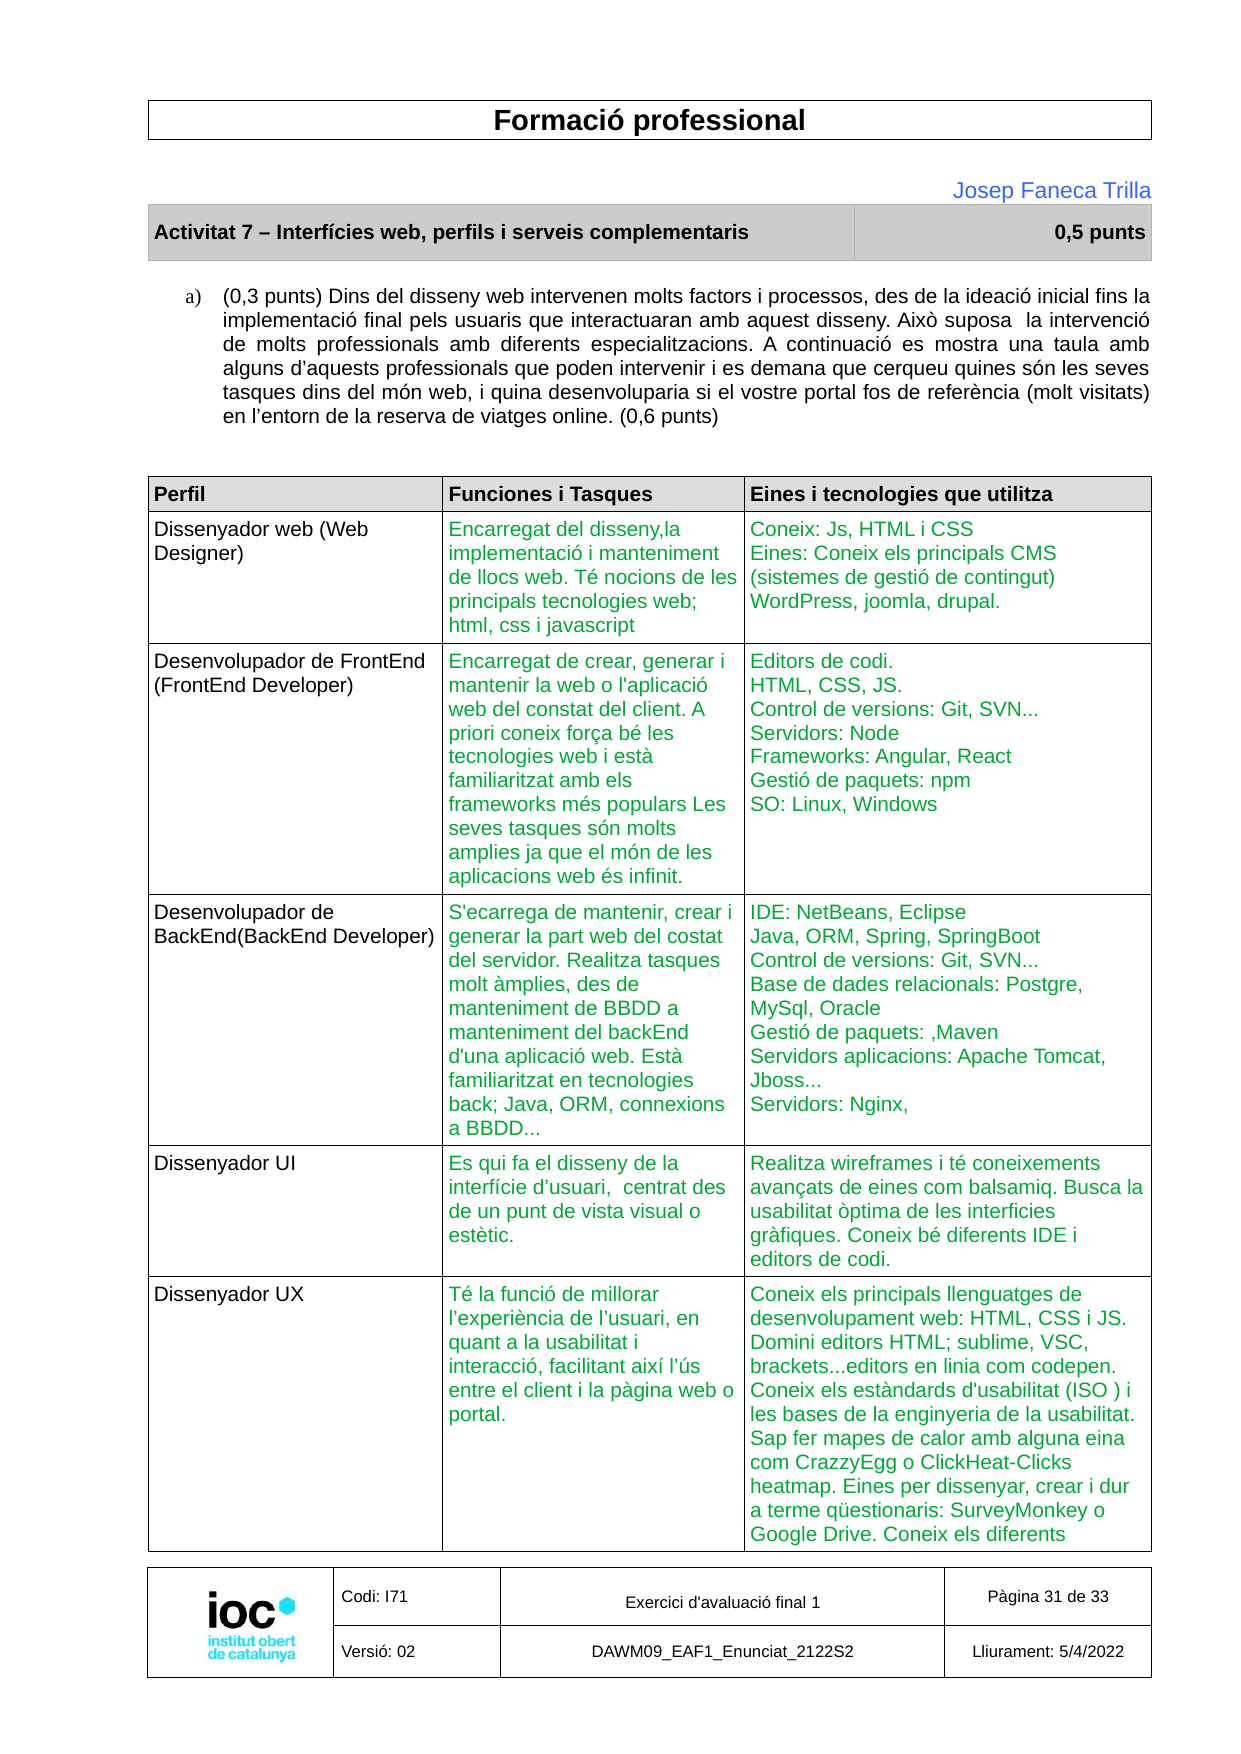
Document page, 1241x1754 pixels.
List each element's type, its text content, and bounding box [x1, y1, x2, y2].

table_cell Realitza wireframes i té coneixements avançats de eines com balsamiq. Busca la usabilitat òptima de les interficies gràfiques. Coneix bé diferents IDE i editors de codi. [745, 1146, 1151, 1276]
table_cell Desenvolupador de FrontEnd (FrontEnd Developer) [149, 644, 442, 894]
table_cell Encarregat del disseny,la implementació i manteniment de llocs web. Té nocions de les principals tecnologies web; html, css i javascript [443, 512, 744, 643]
table_cell Desenvolupador de BackEnd(BackEnd Developer) [149, 895, 442, 1145]
picture [195, 1577, 309, 1673]
table_cell Té la funció de millorar l’experiència de l’usuari, en quant a la usabilitat i interacció, facilitant així l’ús entre el client i la pàgina web o portal. [443, 1277, 744, 1551]
table_cell S'ecarrega de mantenir, crear i generar la part web del costat del servidor. Realitza tasques molt àmplies, des de manteniment de BBDD a manteniment del backEnd d'una aplicació web. Està familiaritzat en tecnologies back; Java, ORM, connexions a BBDD... [443, 895, 744, 1145]
table_header Activitat 7 – Interfícies web, perfils i serveis complementaris [149, 205, 854, 260]
table_cell Dissenyador web (Web Designer) [149, 512, 442, 643]
table_cell Dissenyador UI [149, 1146, 442, 1276]
table_cell Editors de codi. HTML, CSS, JS. Control de versions: Git, SVN... Servidors: Node Frameworks: Angular, React Gestió de paquets: npm SO: Linux, Windows [745, 644, 1151, 894]
table_cell Es qui fa el disseny de la interfície d’usuari, centrat des de un punt de vista visual o estètic. [443, 1146, 744, 1276]
table_header 0,5 punts [855, 205, 1151, 260]
table_cell Dissenyador UX [149, 1277, 442, 1551]
table_header Funciones i Tasques [443, 477, 744, 511]
list (0,3 punts) Dins del disseny web intervenen molts factors i processos, des de la ideació inicial fins la implementació final pels usuaris que interactuaran amb aquest disseny. Això suposa la intervenció de molts professionals amb diferents especialitzacions. A continuació es mostra una taula amb alguns d’aquests professionals que poden intervenir i es demana que cerqueu quines són les seves tasques dins del món web, i quina desenvoluparia si el vostre portal fos de referència (molt visitats) en l’entorn de la reserva de viatges online. (0,6 punts) [185, 284, 1151, 428]
table_header Eines i tecnologies que utilitza [745, 477, 1151, 511]
table_cell Encarregat de crear, generar i mantenir la web o l'aplicació web del constat del client. A priori coneix força bé les tecnologies web i està familiaritzat amb els frameworks més populars Les seves tasques són molts amplies ja que el món de les aplicacions web és infinit. [443, 644, 744, 894]
table_cell Coneix: Js, HTML i CSS Eines: Coneix els principals CMS (sistemes de gestió de contingut) WordPress, joomla, drupal. [745, 512, 1151, 643]
table_cell IDE: NetBeans, Eclipse Java, ORM, Spring, SpringBoot Control de versions: Git, SVN... Base de dades relacionals: Postgre, MySql, Oracle Gestió de paquets: ,Maven Servidors aplicacions: Apache Tomcat, Jboss... Servidors: Nginx, [745, 895, 1151, 1145]
table_cell Coneix els principals llenguatges de desenvolupament web: HTML, CSS i JS. Domini editors HTML; sublime, VSC, brackets...editors en linia com codepen. Coneix els estàndards d'usabilitat (ISO ) i les bases de la enginyeria de la usabilitat. Sap fer mapes de calor amb alguna eina com CrazzyEgg o ClickHeat-Clicks heatmap. Eines per dissenyar, crear i dur a terme qüestionaris: SurveyMonkey o Google Drive. Coneix els diferents [745, 1277, 1151, 1551]
table_header Perfil [149, 477, 442, 511]
